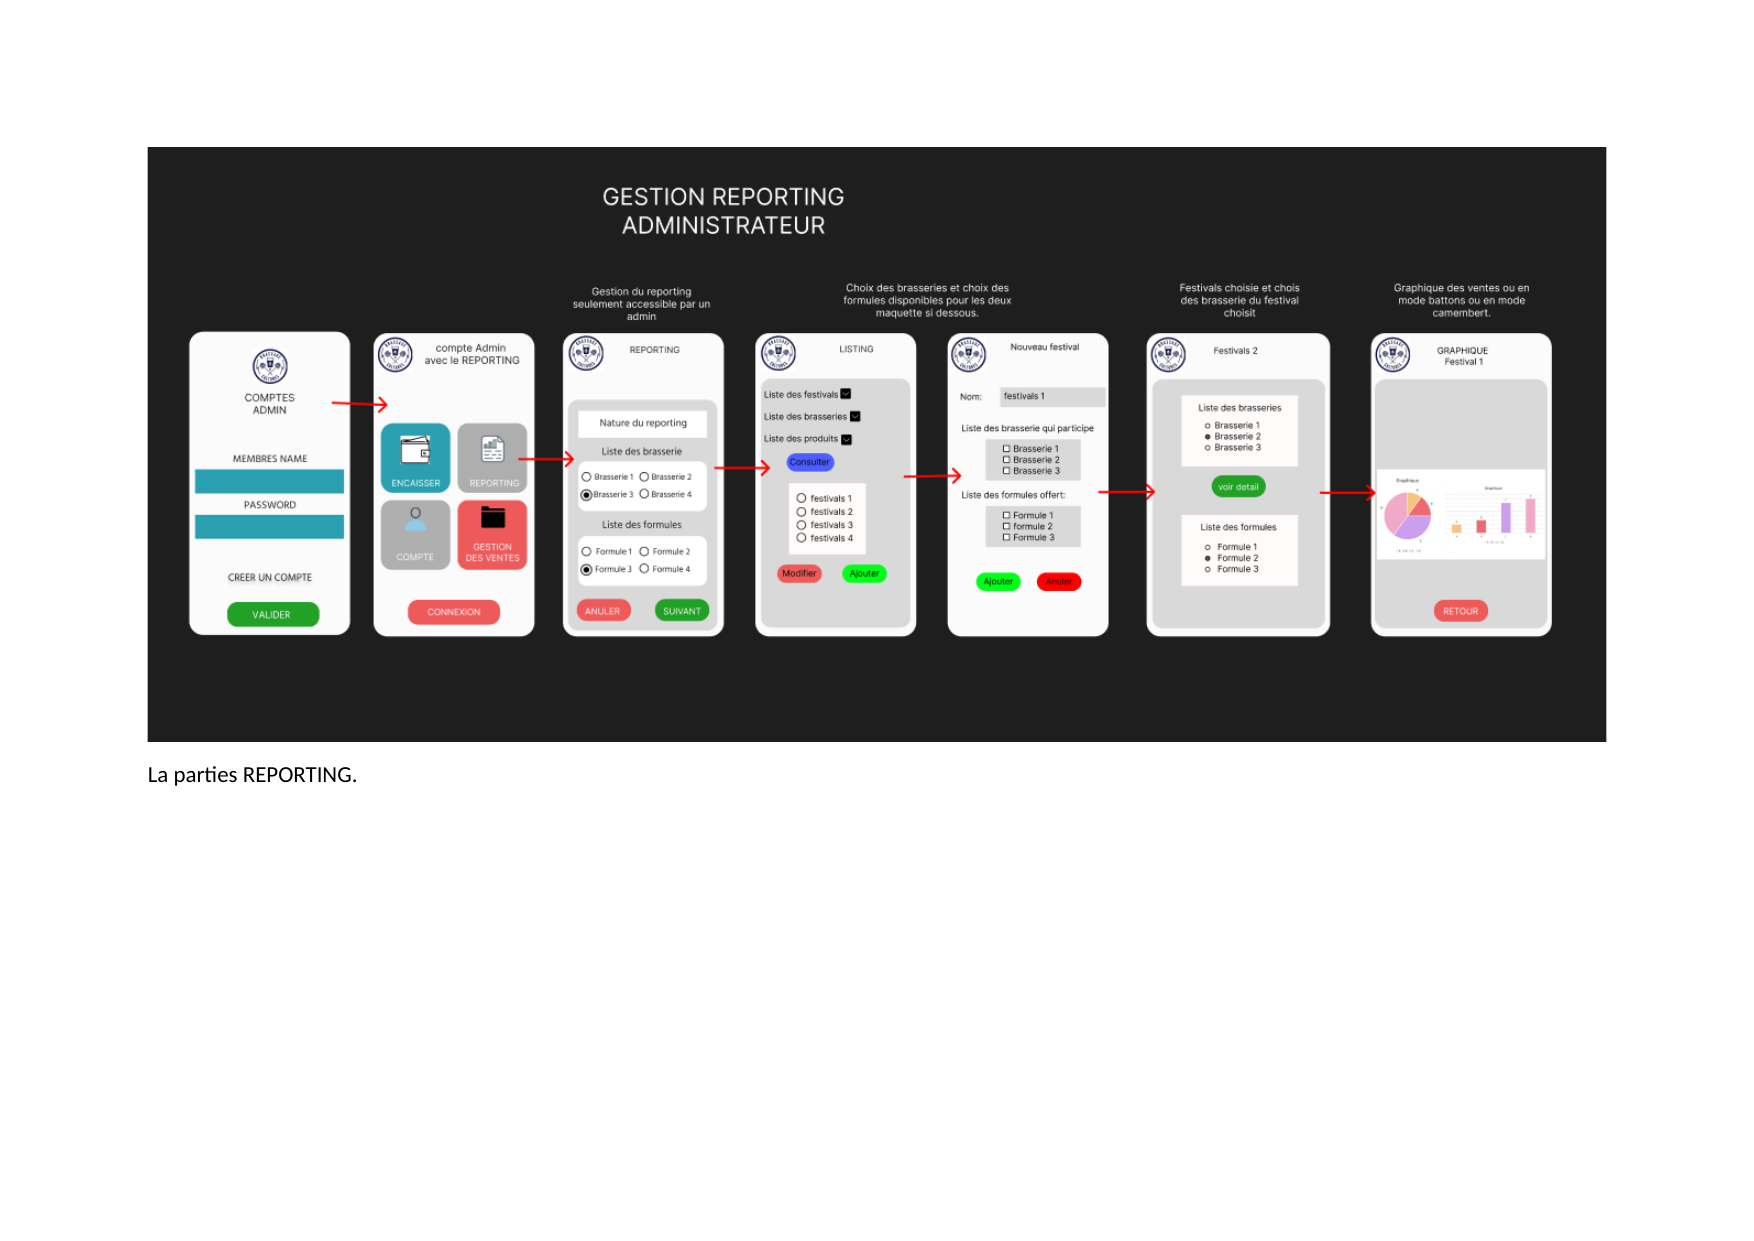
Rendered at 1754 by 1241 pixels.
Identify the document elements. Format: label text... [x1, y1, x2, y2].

text La parties REPORTING. [148, 760, 1606, 788]
